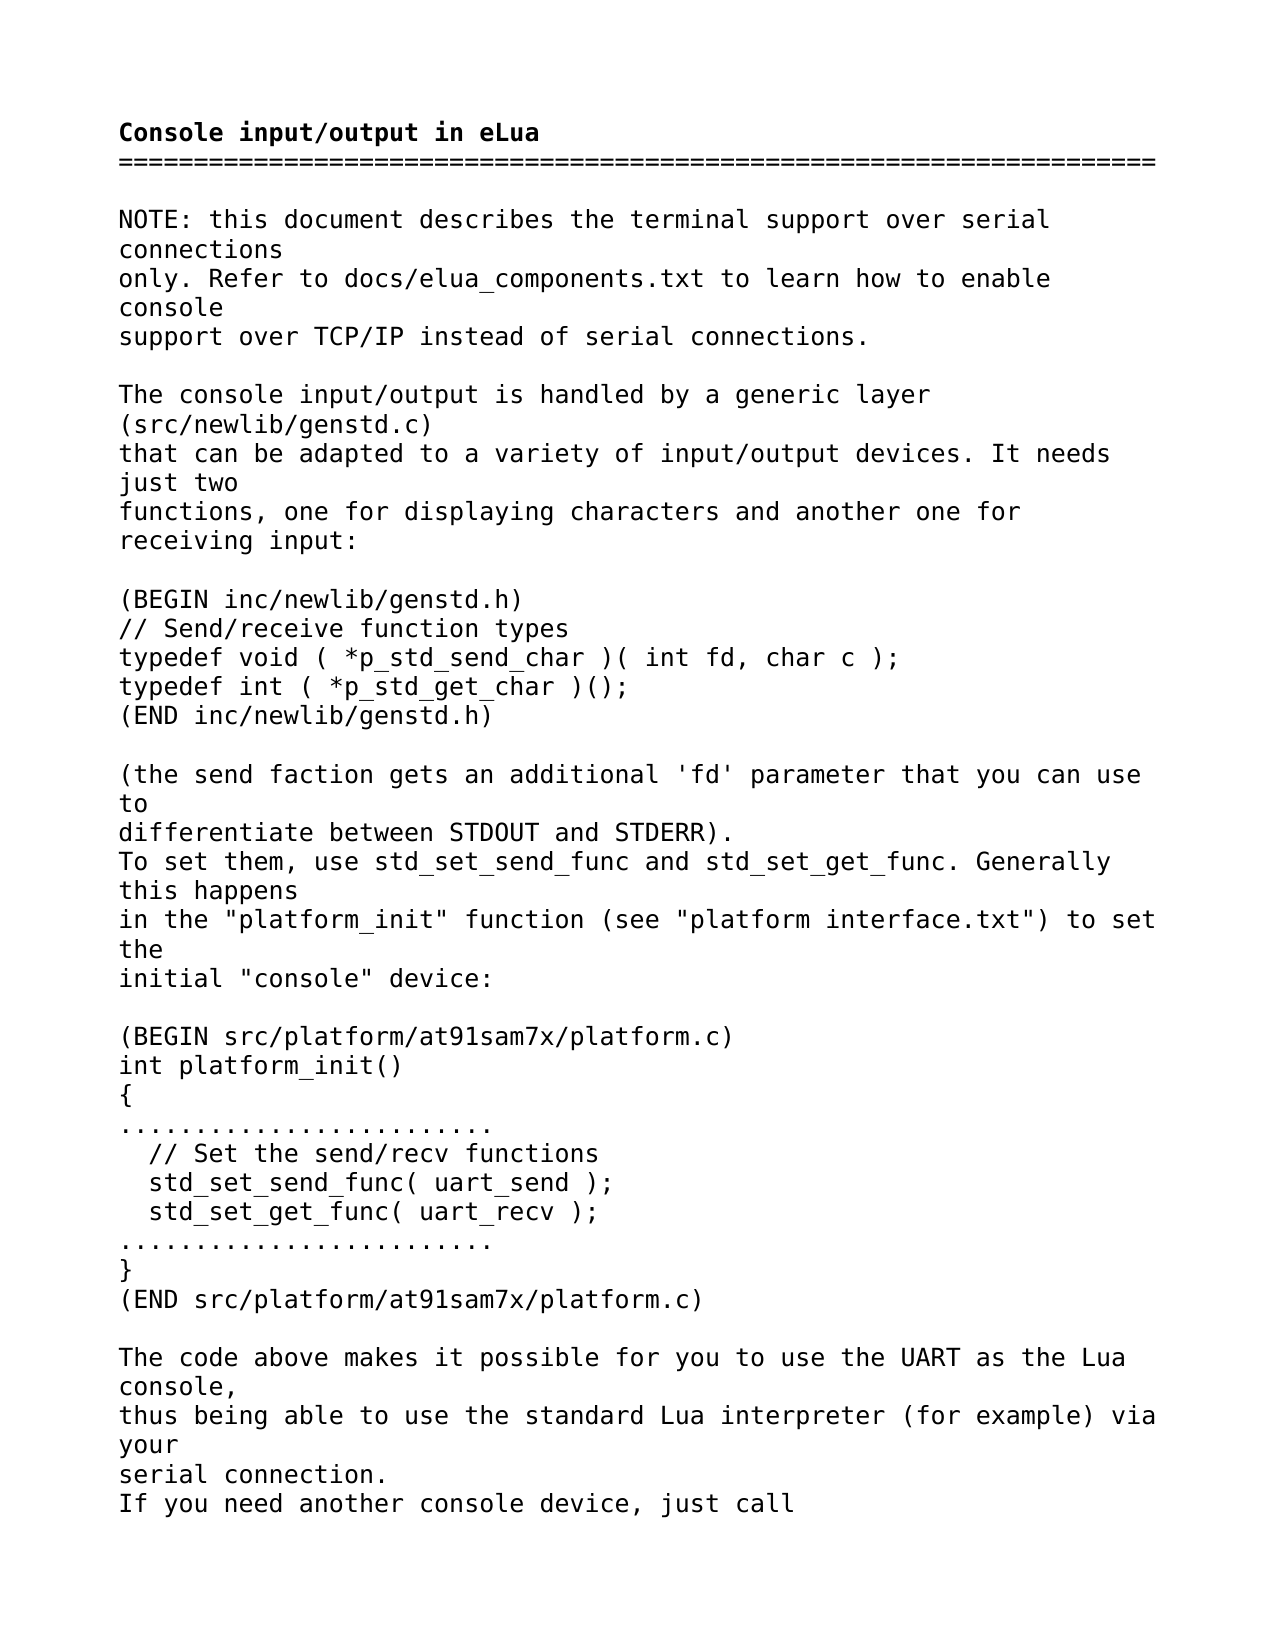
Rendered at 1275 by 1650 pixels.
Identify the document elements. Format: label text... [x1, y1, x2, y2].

text (BEGIN src/platform/at91sam7x/platform.c) [118, 1022, 1157, 1051]
text std_set_get_func( uart_recv ); [118, 1197, 1157, 1226]
text functions, one for displaying characters and another one for receiving input: [118, 497, 1157, 556]
text (END src/platform/at91sam7x/platform.c) [118, 1285, 1157, 1314]
text (the send faction gets an additional 'fd' parameter that you can use to [118, 760, 1157, 818]
text The console input/output is handled by a generic layer (src/newlib/genstd.c) [118, 381, 1157, 439]
text typedef int ( *p_std_get_char )(); [118, 672, 1157, 701]
text that can be adapted to a variety of input/output devices. It needs just two [118, 439, 1157, 497]
text Console input/output in eLua [118, 118, 1157, 147]
text int platform_init() [118, 1051, 1157, 1081]
text thus being able to use the standard Lua interpreter (for example) via your [118, 1401, 1157, 1460]
text (END inc/newlib/genstd.h) [118, 701, 1157, 731]
text ===================================================================== [118, 147, 1157, 176]
text only. Refer to docs/elua_components.txt to learn how to enable console [118, 264, 1157, 322]
text std_set_send_func( uart_send ); [118, 1168, 1157, 1197]
text } [118, 1256, 1157, 1285]
text in the "platform_init" function (see "platform interface.txt") to set the [118, 906, 1157, 964]
text differentiate between STDOUT and STDERR). [118, 818, 1157, 847]
text typedef void ( *p_std_send_char )( int fd, char c ); [118, 643, 1157, 672]
text ......................... [118, 1110, 1157, 1139]
text ......................... [118, 1226, 1157, 1256]
text NOTE: this document describes the terminal support over serial connections [118, 206, 1157, 264]
text serial connection. [118, 1460, 1157, 1489]
text To set them, use std_set_send_func and std_set_get_func. Generally this happens [118, 847, 1157, 906]
text // Set the send/recv functions [118, 1139, 1157, 1168]
text support over TCP/IP instead of serial connections. [118, 322, 1157, 351]
text { [118, 1081, 1157, 1110]
text The code above makes it possible for you to use the UART as the Lua console, [118, 1343, 1157, 1401]
text (BEGIN inc/newlib/genstd.h) [118, 585, 1157, 614]
text // Send/receive function types [118, 614, 1157, 643]
text initial "console" device: [118, 964, 1157, 993]
text If you need another console device, just call [118, 1489, 1157, 1518]
